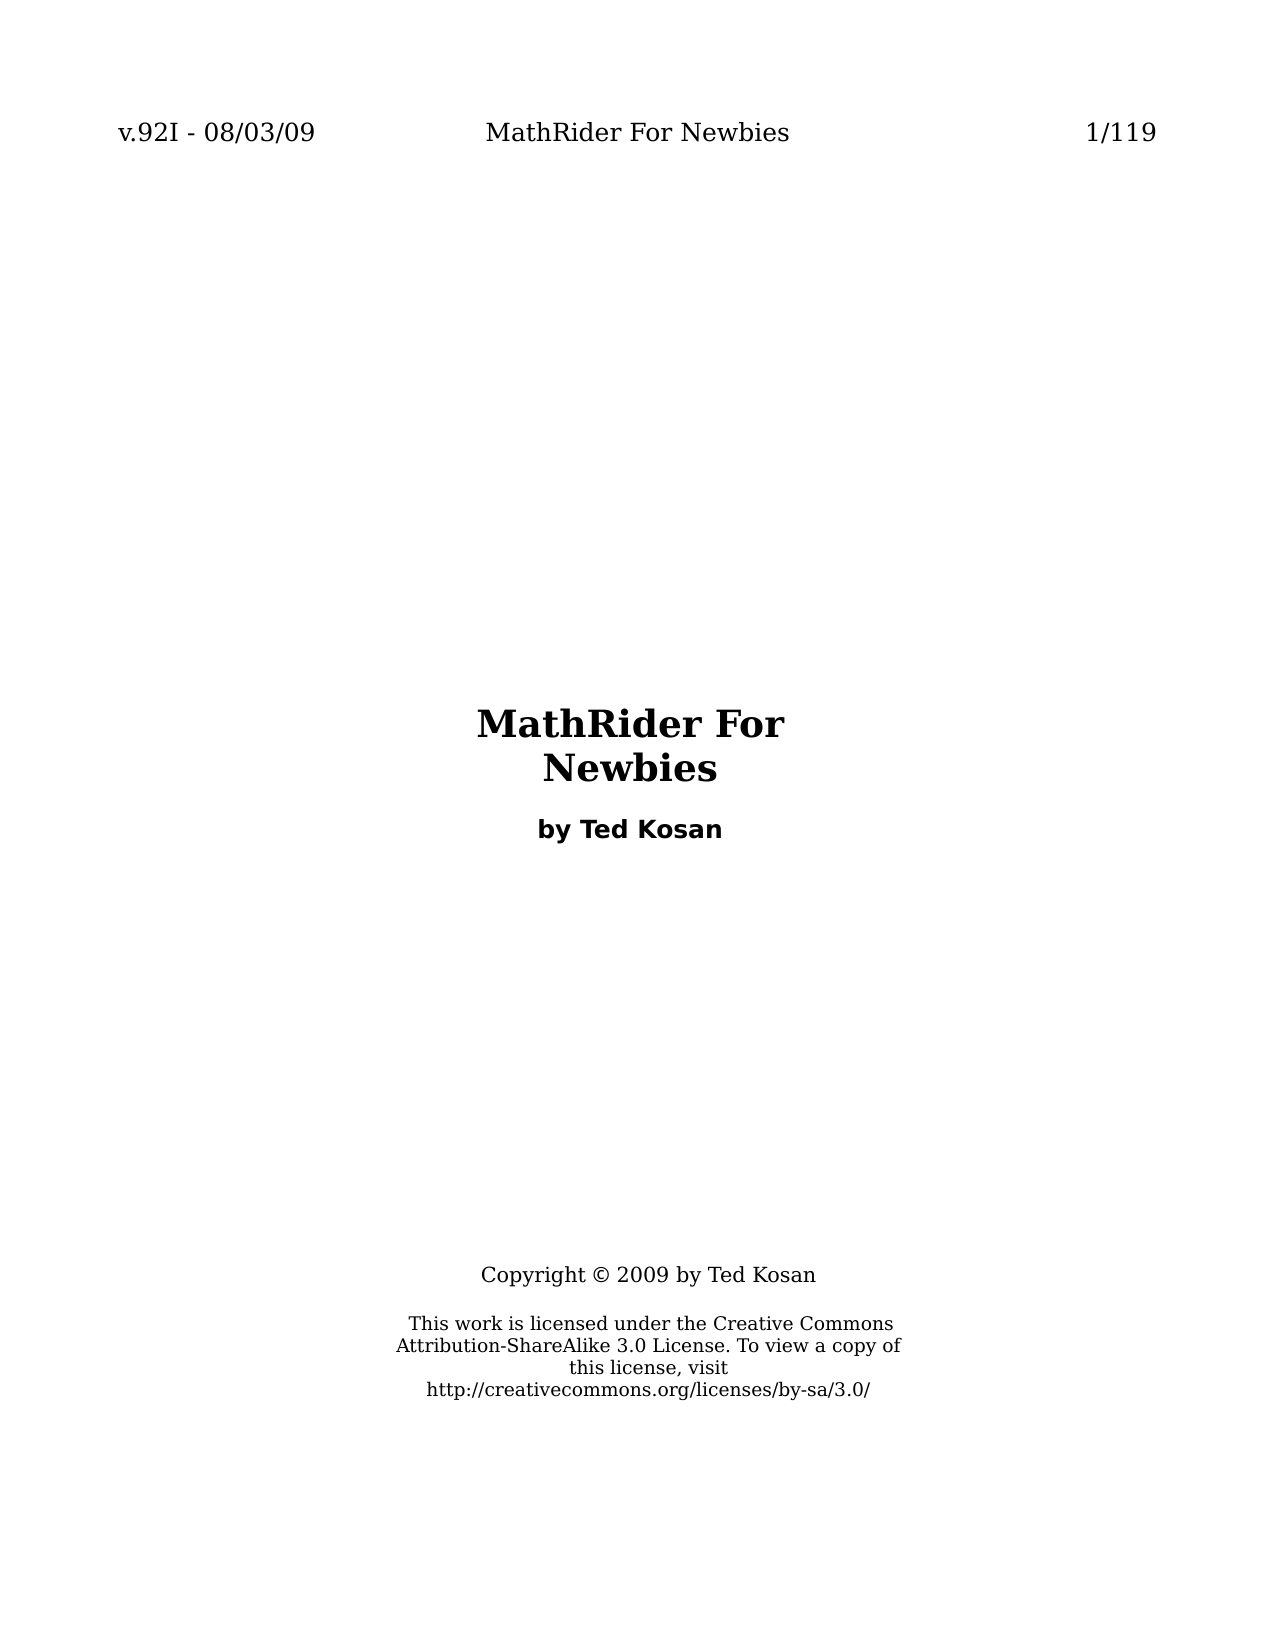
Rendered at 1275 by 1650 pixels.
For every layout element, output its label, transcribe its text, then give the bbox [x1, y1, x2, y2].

text MathRider For Newbies [427, 702, 832, 790]
text This work is licensed under the Creative Commons Attribution-ShareAlike 3.0 License. To view a copy of this license, visit http://creativecommons.org/licenses/by-sa/3.0/ [382, 1313, 915, 1401]
text Copyright © 2009 by Ted Kosan [382, 1260, 915, 1289]
text by Ted Kosan [427, 815, 832, 844]
